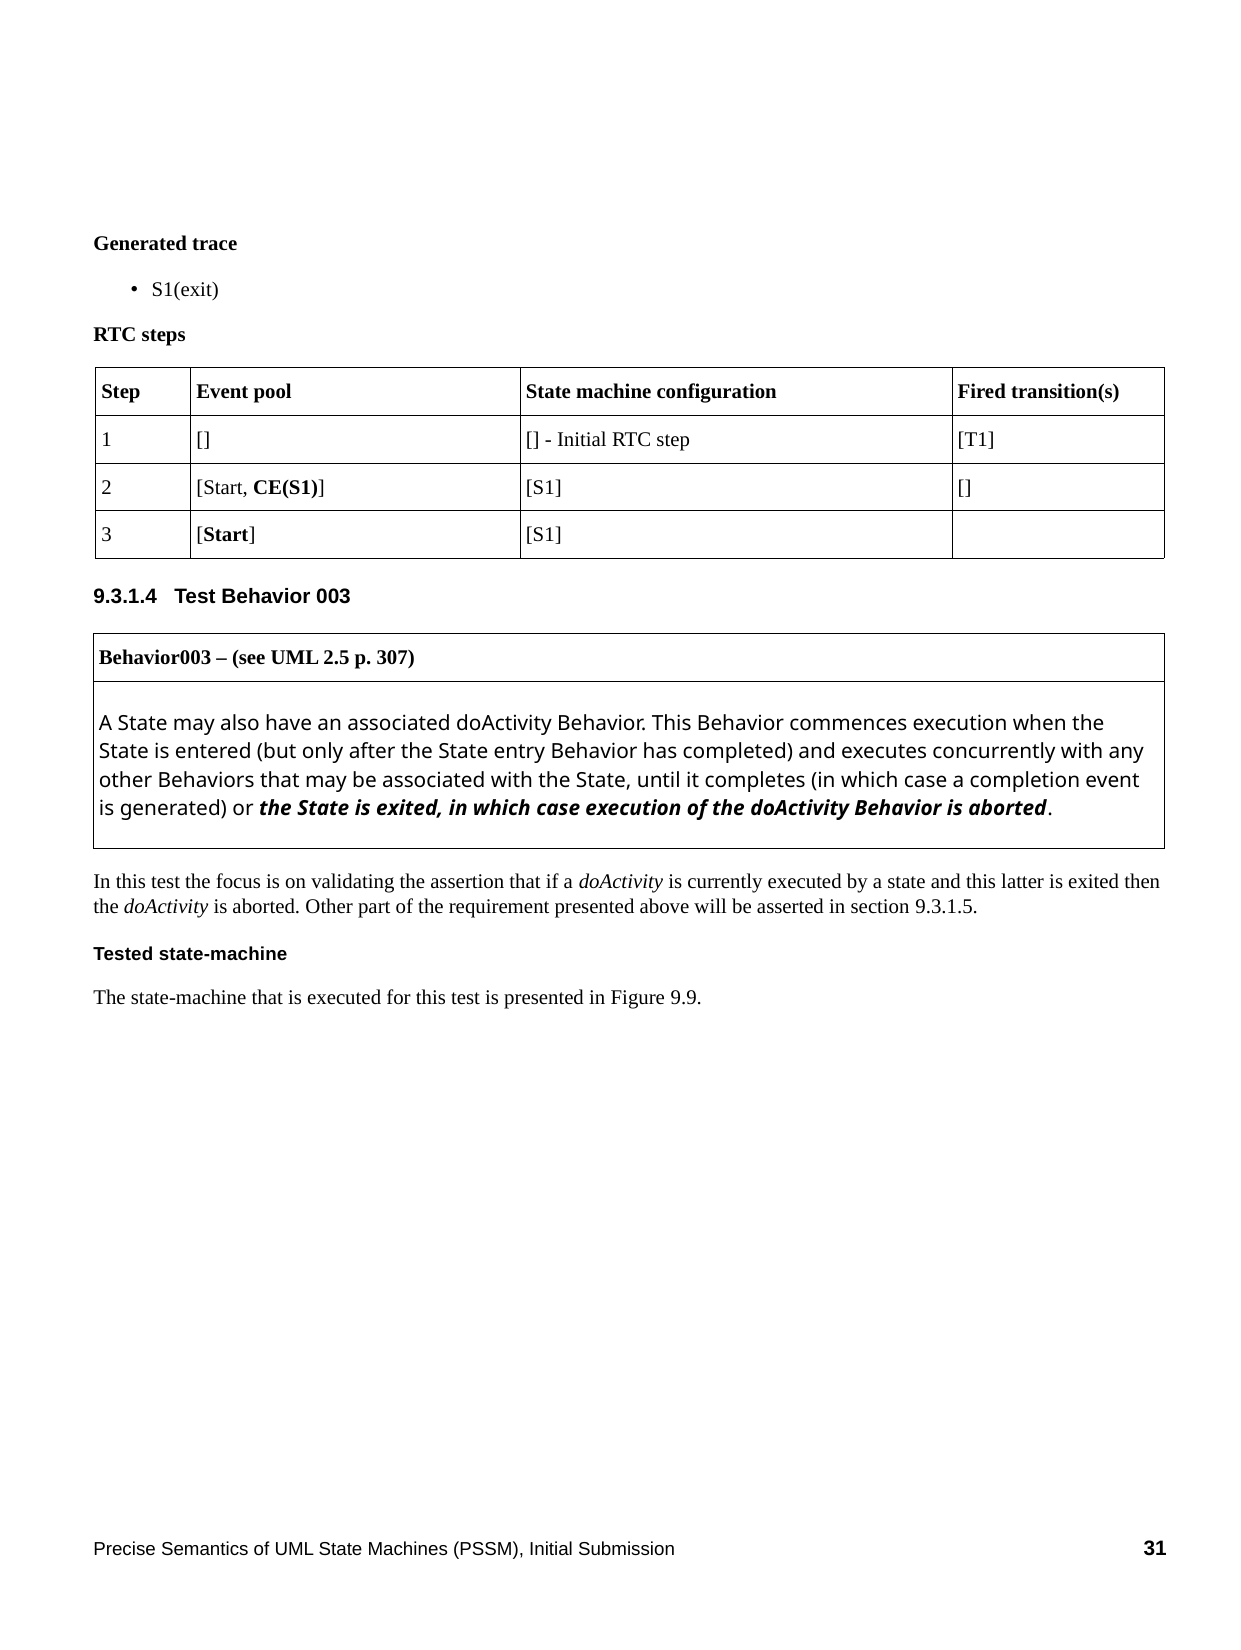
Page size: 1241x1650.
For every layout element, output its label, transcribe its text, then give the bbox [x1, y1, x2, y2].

table_cell 3 [96, 511, 190, 558]
subtitle Test Behavior 003 [93, 583, 1164, 608]
table_header Step [96, 368, 190, 415]
table_cell [] - Initial RTC step [521, 416, 952, 463]
text RTC steps [93, 322, 1164, 346]
list S1(exit) [131, 276, 1164, 301]
table_cell [S1] [521, 464, 952, 510]
table_cell [] [191, 416, 520, 463]
table_cell [953, 511, 1164, 558]
table_cell 1 [96, 416, 190, 463]
text The state-machine that is executed for this test is presented in Figure 9.9. [93, 985, 1164, 1009]
table_cell [] [953, 464, 1164, 510]
table_header Fired transition(s) [953, 368, 1164, 415]
table_cell A State may also have an associated doActivity Behavior. This Behavior commences execution when the State is entered (but only after the State entry Behavior has completed) and executes concurrently with any other Behaviors that may be associated with the State, until it completes (in which case a completion event is generated) or the State is exited, in which case execution of the doActivity Behavior is aborted. [94, 682, 1164, 848]
table_header Event pool [191, 368, 520, 415]
table_cell [T1] [953, 416, 1164, 463]
table_header State machine configuration [521, 368, 952, 415]
subtitle Tested state-machine [93, 943, 1164, 964]
table_cell [Start] [191, 511, 520, 558]
text Generated trace [93, 231, 1164, 255]
table_header Behavior003 – (see UML 2.5 p. 307) [94, 634, 1164, 681]
text In this test the focus is on validating the assertion that if a doActivity is currently executed by a state and this latter is exited then the doActivity is aborted. Other part of the requirement presented above will be asserted in section 9.3.1.5. [93, 869, 1164, 918]
table_cell 2 [96, 464, 190, 510]
table_cell [Start, CE(S1)] [191, 464, 520, 510]
table_cell [S1] [521, 511, 952, 558]
